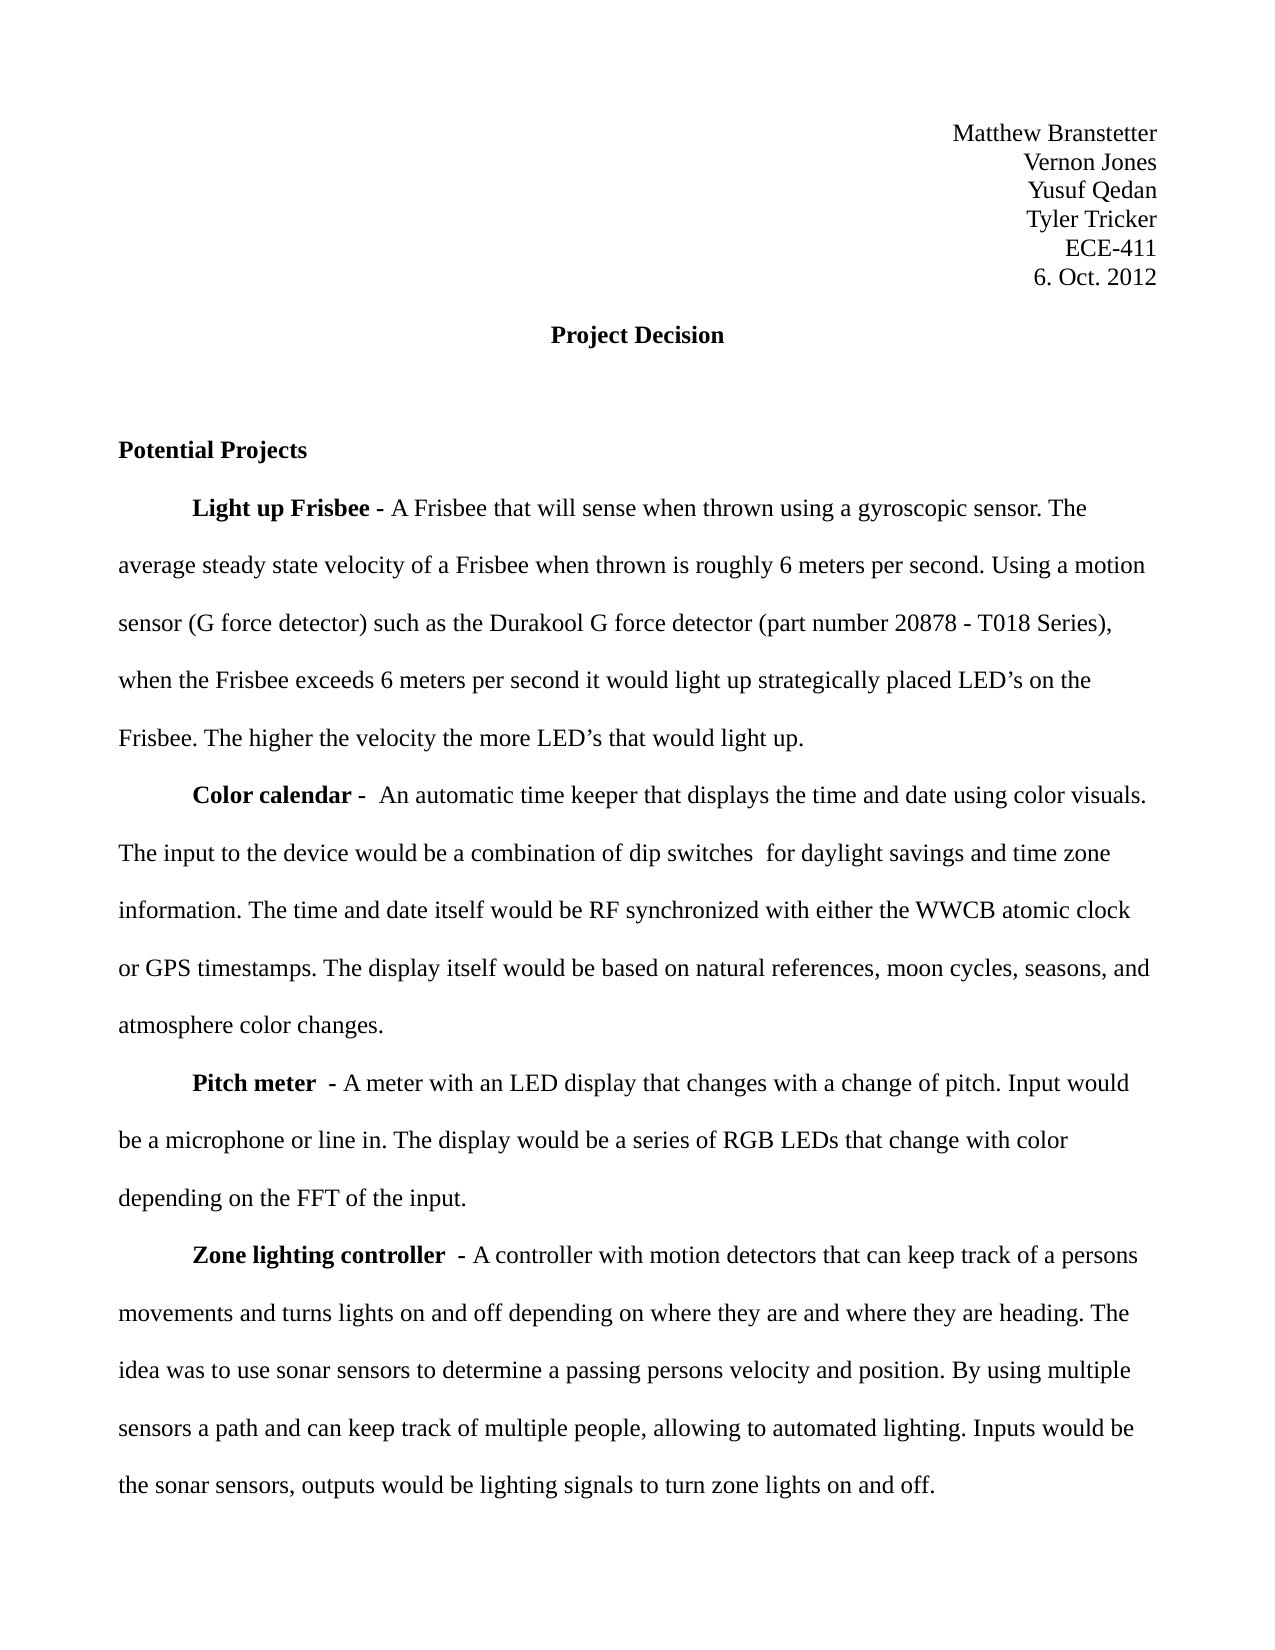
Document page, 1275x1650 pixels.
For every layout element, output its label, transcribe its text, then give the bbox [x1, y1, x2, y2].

text Project Decision [118, 320, 1157, 349]
text Light up Frisbee - A Frisbee that will sense when thrown using a gyroscopic sensor. The average steady state velocity of a Frisbee when thrown is roughly 6 meters per second. Using a motion sensor (G force detector) such as the Durakool G force detector (part number 20878 - T018 Series), when the Frisbee exceeds 6 meters per second it would light up strategically placed LED’s on the Frisbee. The higher the velocity the more LED’s that would light up. Color calendar - An automatic time keeper that displays the time and date using color visuals. The input to the device would be a combination of dip switches for daylight savings and time zone information. The time and date itself would be RF synchronized with either the WWCB atomic clock or GPS timestamps. The display itself would be based on natural references, moon cycles, seasons, and atmosphere color changes. Pitch meter - A meter with an LED display that changes with a change of pitch. Input would be a microphone or line in. The display would be a series of RGB LEDs that change with color depending on the FFT of the input. Zone lighting controller - A controller with motion detectors that can keep track of a persons movements and turns lights on and off depending on where they are and where they are heading. The idea was to use sonar sensors to determine a passing persons velocity and position. By using multiple sensors a path and can keep track of multiple people, allowing to automated lighting. Inputs would be the sonar sensors, outputs would be lighting signals to turn zone lights on and off. [118, 493, 1157, 1499]
text Potential Projects [118, 435, 1157, 464]
